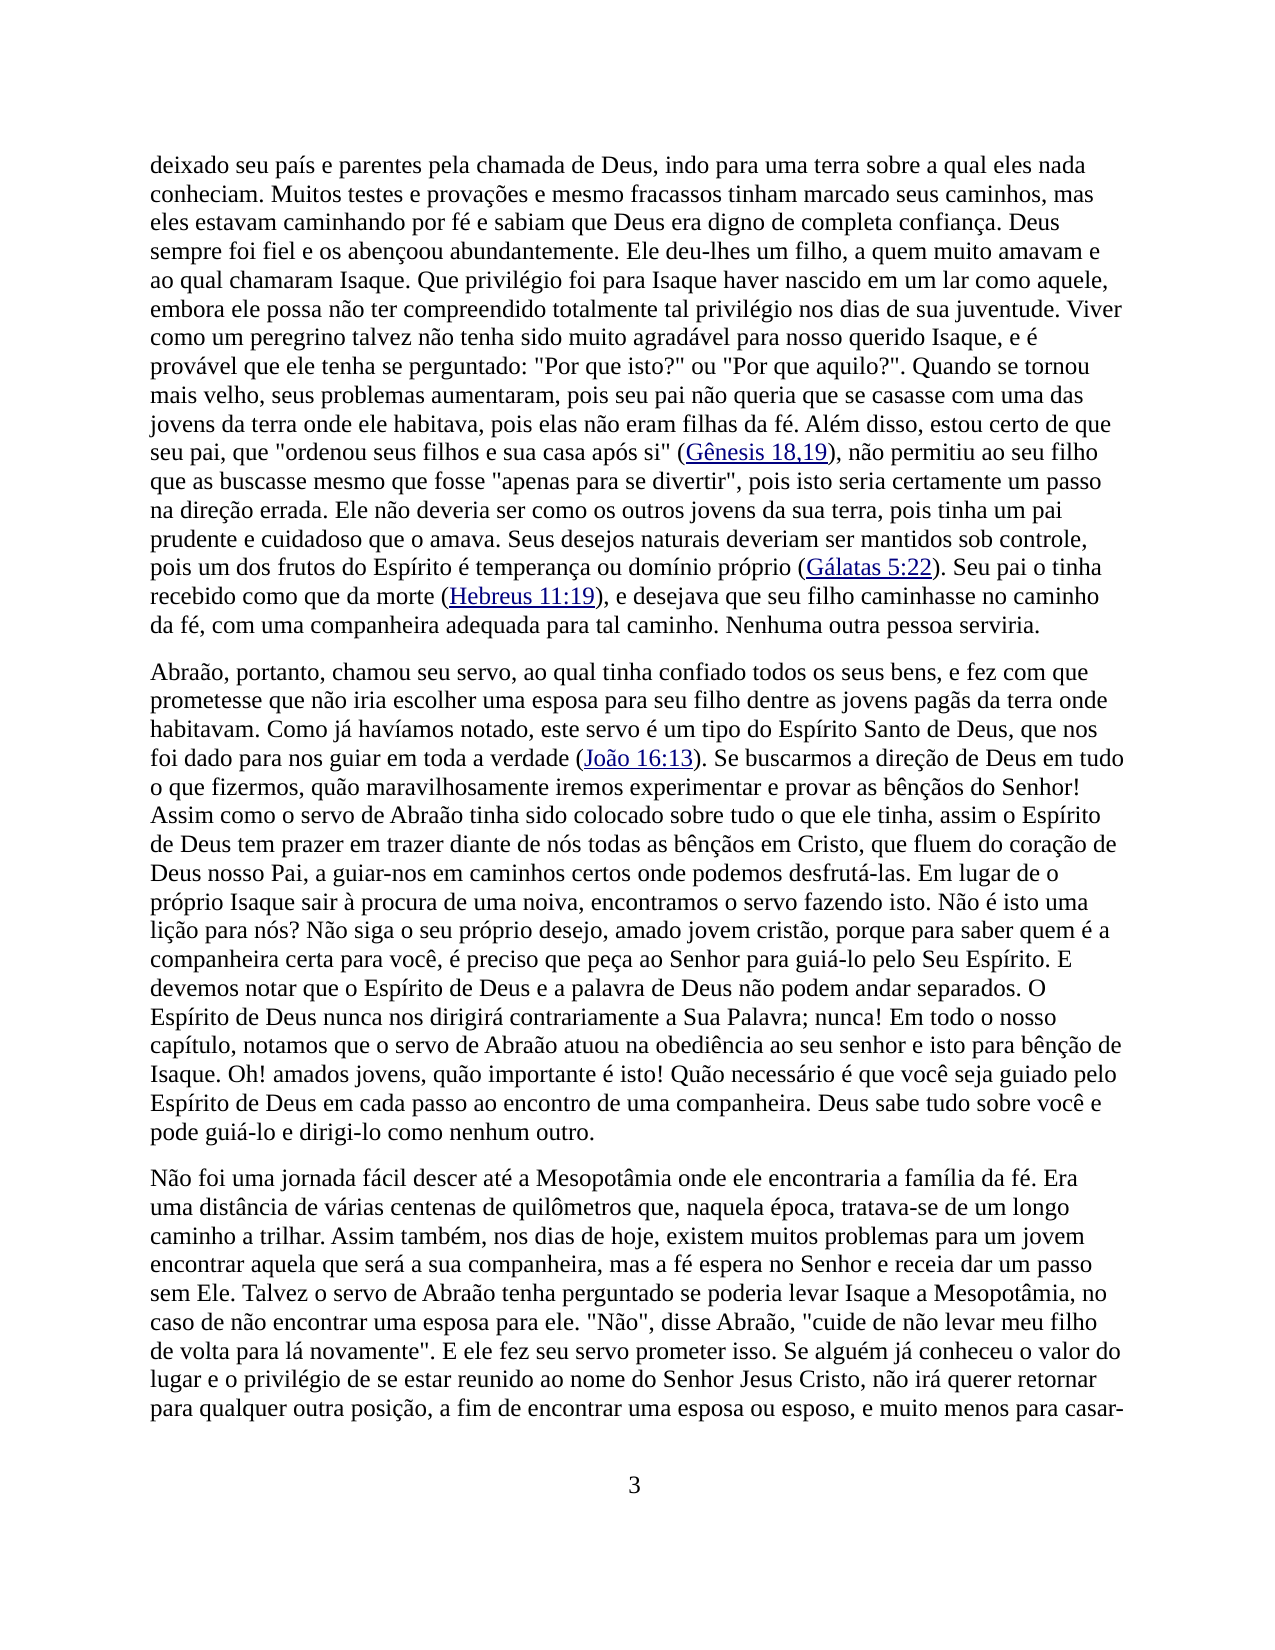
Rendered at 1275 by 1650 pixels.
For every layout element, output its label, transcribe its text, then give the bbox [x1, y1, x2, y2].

text Não foi uma jornada fácil descer até a Mesopotâmia onde ele encontraria a família da fé. Era uma distância de várias centenas de quilômetros que, naquela época, tratava-se de um longo caminho a trilhar. Assim também, nos dias de hoje, existem muitos problemas para um jovem encontrar aquela que será a sua companheira, mas a fé espera no Senhor e receia dar um passo sem Ele. Talvez o servo de Abraão tenha perguntado se poderia levar Isaque a Mesopotâmia, no caso de não encontrar uma esposa para ele. "Não", disse Abraão, "cuide de não levar meu filho de volta para lá novamente". E ele fez seu servo prometer isso. Se alguém já conheceu o valor do lugar e o privilégio de se estar reunido ao nome do Senhor Jesus Cristo, não irá querer retornar para qualquer outra posição, a fim de encontrar uma esposa ou esposo, e muito menos para casar- [150, 1163, 1125, 1422]
text deixado seu país e parentes pela chamada de Deus, indo para uma terra sobre a qual eles nada conheciam. Muitos testes e provações e mesmo fracassos tinham marcado seus caminhos, mas eles estavam caminhando por fé e sabiam que Deus era digno de completa confiança. Deus sempre foi fiel e os abençoou abundantemente. Ele deu-lhes um filho, a quem muito amavam e ao qual chamaram Isaque. Que privilégio foi para Isaque haver nascido em um lar como aquele, embora ele possa não ter compreendido totalmente tal privilégio nos dias de sua juventude. Viver como um peregrino talvez não tenha sido muito agradável para nosso querido Isaque, e é provável que ele tenha se perguntado: "Por que isto?" ou "Por que aquilo?". Quando se tornou mais velho, seus problemas aumentaram, pois seu pai não queria que se casasse com uma das jovens da terra onde ele habitava, pois elas não eram filhas da fé. Além disso, estou certo de que seu pai, que "ordenou seus filhos e sua casa após si" (Gênesis 18,19), não permitiu ao seu filho que as buscasse mesmo que fosse "apenas para se divertir", pois isto seria certamente um passo na direção errada. Ele não deveria ser como os outros jovens da sua terra, pois tinha um pai prudente e cuidadoso que o amava. Seus desejos naturais deveriam ser mantidos sob controle, pois um dos frutos do Espírito é temperança ou domínio próprio (Gálatas 5:22). Seu pai o tinha recebido como que da morte (Hebreus 11:19), e desejava que seu filho caminhasse no caminho da fé, com uma companheira adequada para tal caminho. Nenhuma outra pessoa serviria. [150, 150, 1125, 639]
text Abraão, portanto, chamou seu servo, ao qual tinha confiado todos os seus bens, e fez com que prometesse que não iria escolher uma esposa para seu filho dentre as jovens pagãs da terra onde habitavam. Como já havíamos notado, este servo é um tipo do Espírito Santo de Deus, que nos foi dado para nos guiar em toda a verdade (João 16:13). Se buscarmos a direção de Deus em tudo o que fizermos, quão maravilhosamente iremos experimentar e provar as bênçãos do Senhor! Assim como o servo de Abraão tinha sido colocado sobre tudo o que ele tinha, assim o Espírito de Deus tem prazer em trazer diante de nós todas as bênçãos em Cristo, que fluem do coração de Deus nosso Pai, a guiar-nos em caminhos certos onde podemos desfrutá-las. Em lugar de o próprio Isaque sair à procura de uma noiva, encontramos o servo fazendo isto. Não é isto uma lição para nós? Não siga o seu próprio desejo, amado jovem cristão, porque para saber quem é a companheira certa para você, é preciso que peça ao Senhor para guiá-lo pelo Seu Espírito. E devemos notar que o Espírito de Deus e a palavra de Deus não podem andar separados. O Espírito de Deus nunca nos dirigirá contrariamente a Sua Palavra; nunca! Em todo o nosso capítulo, notamos que o servo de Abraão atuou na obediência ao seu senhor e isto para bênção de Isaque. Oh! amados jovens, quão importante é isto! Quão necessário é que você seja guiado pelo Espírito de Deus em cada passo ao encontro de uma companheira. Deus sabe tudo sobre você e pode guiá-lo e dirigi-lo como nenhum outro. [150, 657, 1125, 1145]
